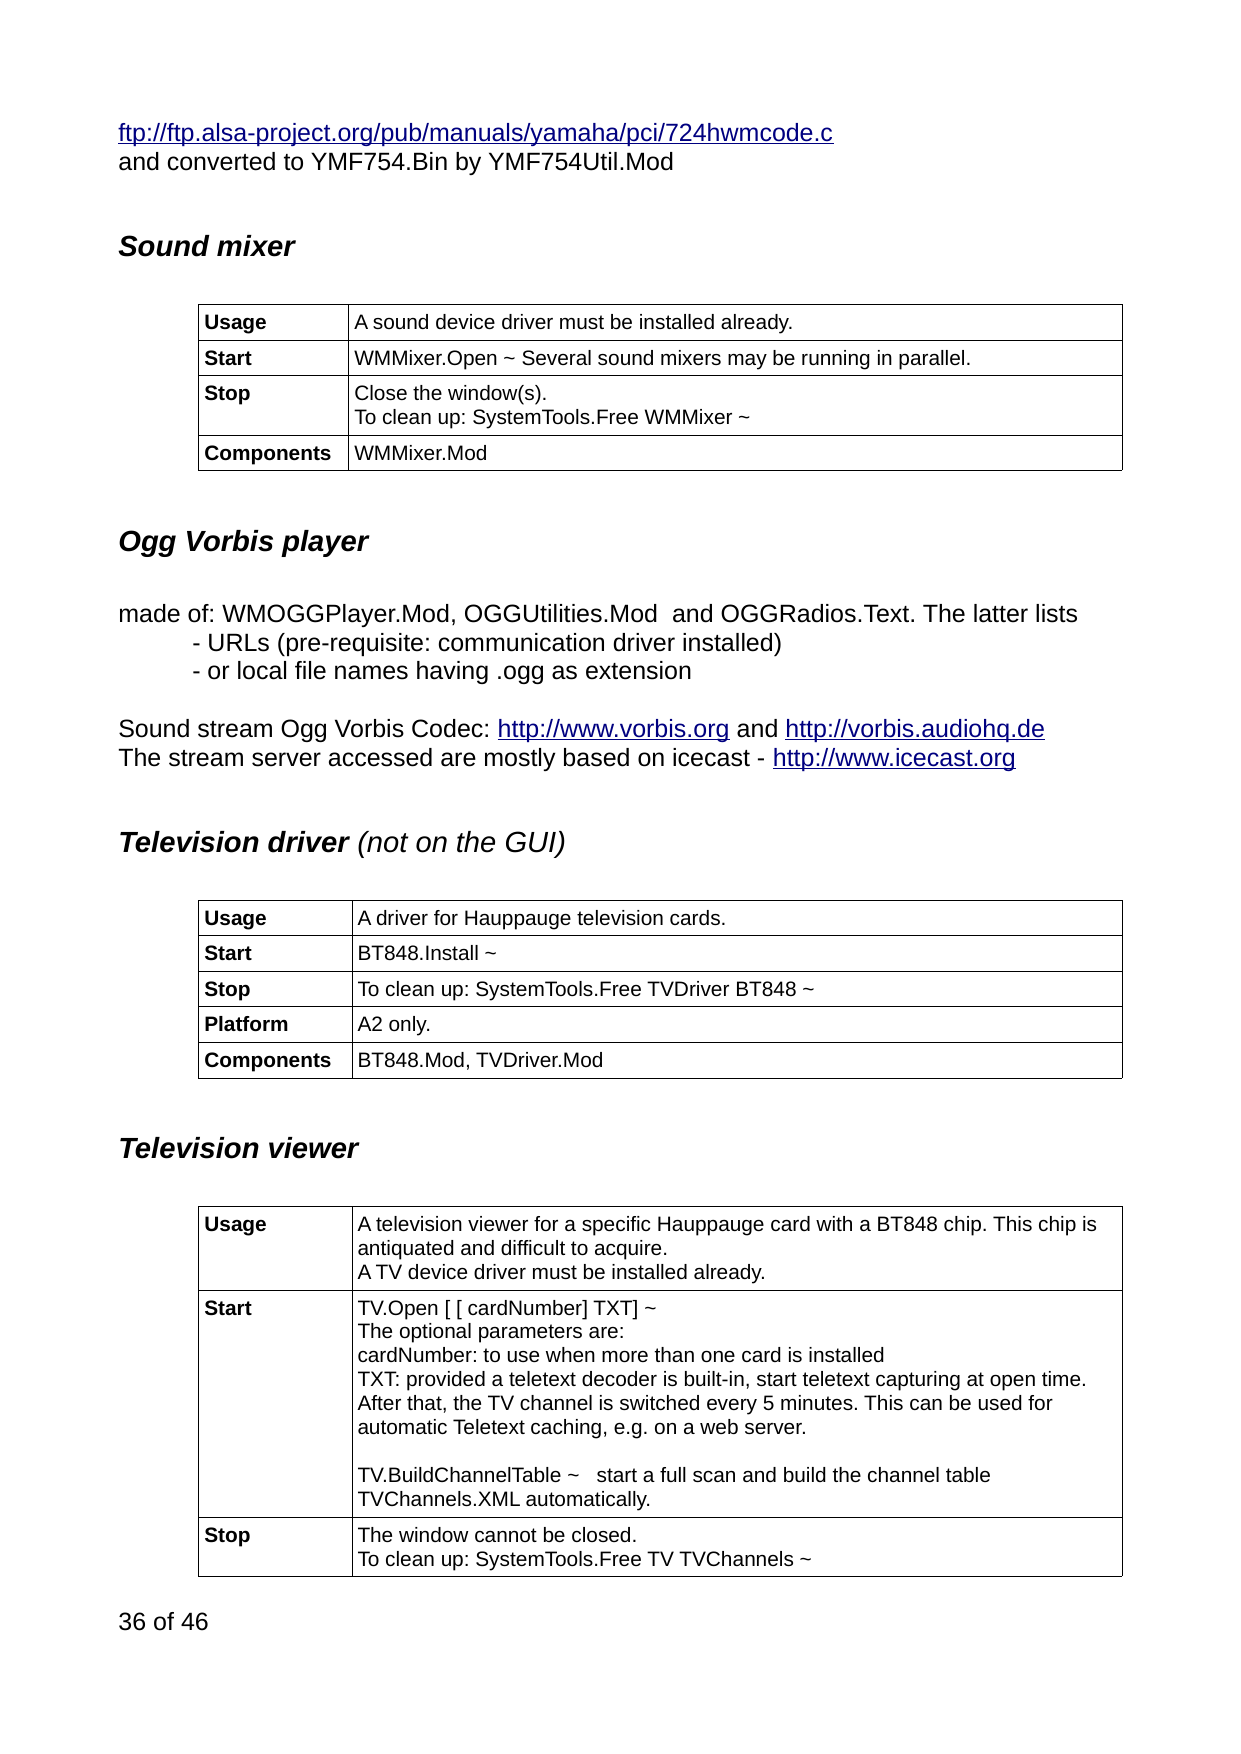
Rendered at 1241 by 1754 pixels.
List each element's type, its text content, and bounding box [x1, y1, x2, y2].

table_cell To clean up: SystemTools.Free TVDriver BT848 ~ [353, 972, 1122, 1006]
table_header A driver for Hauppauge television cards. [353, 901, 1122, 935]
table_cell BT848.Mod, TVDriver.Mod [353, 1043, 1122, 1077]
table_cell Stop [199, 1518, 352, 1576]
table_cell Start [199, 341, 348, 375]
table_header Usage [199, 305, 348, 340]
text made of: WMOGGPlayer.Mod, OGGUtilities.Mod and OGGRadios.Text. The latter lists - URLs (pre-requisite: communication driver installed) - or local file names having .ogg as extension [118, 599, 1122, 685]
table_cell Components [199, 1043, 352, 1077]
subtitle Ogg Vorbis player [118, 524, 1122, 558]
table_cell A2 only. [353, 1007, 1122, 1042]
text and converted to YMF754.Bin by YMF754Util.Mod [118, 147, 1122, 176]
text Sound stream Ogg Vorbis Codec: http://www.vorbis.org and http://vorbis.audiohq.de [118, 714, 1122, 743]
table_cell Start [199, 936, 352, 971]
table_cell TV.Open [ [ cardNumber] TXT] ~ The optional parameters are: cardNumber: to use when more than one card is installed TXT: provided a teletext decoder is built-in, start teletext capturing at open time. After that, the TV channel is switched every 5 minutes. This can be used for automatic Teletext caching, e.g. on a web server. TV.BuildChannelTable ~ start a full scan and build the channel table TVChannels.XML automatically. [353, 1291, 1122, 1517]
subtitle Sound mixer [118, 229, 1122, 263]
table_cell Stop [199, 972, 352, 1006]
table_header Usage [199, 1207, 352, 1289]
subtitle Television viewer [118, 1131, 1122, 1165]
table_header A sound device driver must be installed already. [349, 305, 1122, 340]
table_header A television viewer for a specific Hauppauge card with a BT848 chip. This chip is antiquated and difficult to acquire. A TV device driver must be installed already. [353, 1207, 1122, 1289]
text The stream server accessed are mostly based on icecast - http://www.icecast.org [118, 743, 1122, 771]
table_cell BT848.Install ~ [353, 936, 1122, 971]
table_cell Stop [199, 376, 348, 435]
table_cell Components [199, 436, 348, 470]
table_cell The window cannot be closed. To clean up: SystemTools.Free TV TVChannels ~ [353, 1518, 1122, 1576]
table_cell Platform [199, 1007, 352, 1042]
table_cell Start [199, 1291, 352, 1517]
text ftp://ftp.alsa-project.org/pub/manuals/yamaha/pci/724hwmcode.c [118, 118, 1122, 147]
table_cell WMMixer.Mod [349, 436, 1122, 470]
table_cell WMMixer.Open ~ Several sound mixers may be running in parallel. [349, 341, 1122, 375]
subtitle Television driver (not on the GUI) [118, 825, 1122, 859]
table_header Usage [199, 901, 352, 935]
table_cell Close the window(s). To clean up: SystemTools.Free WMMixer ~ [349, 376, 1122, 435]
